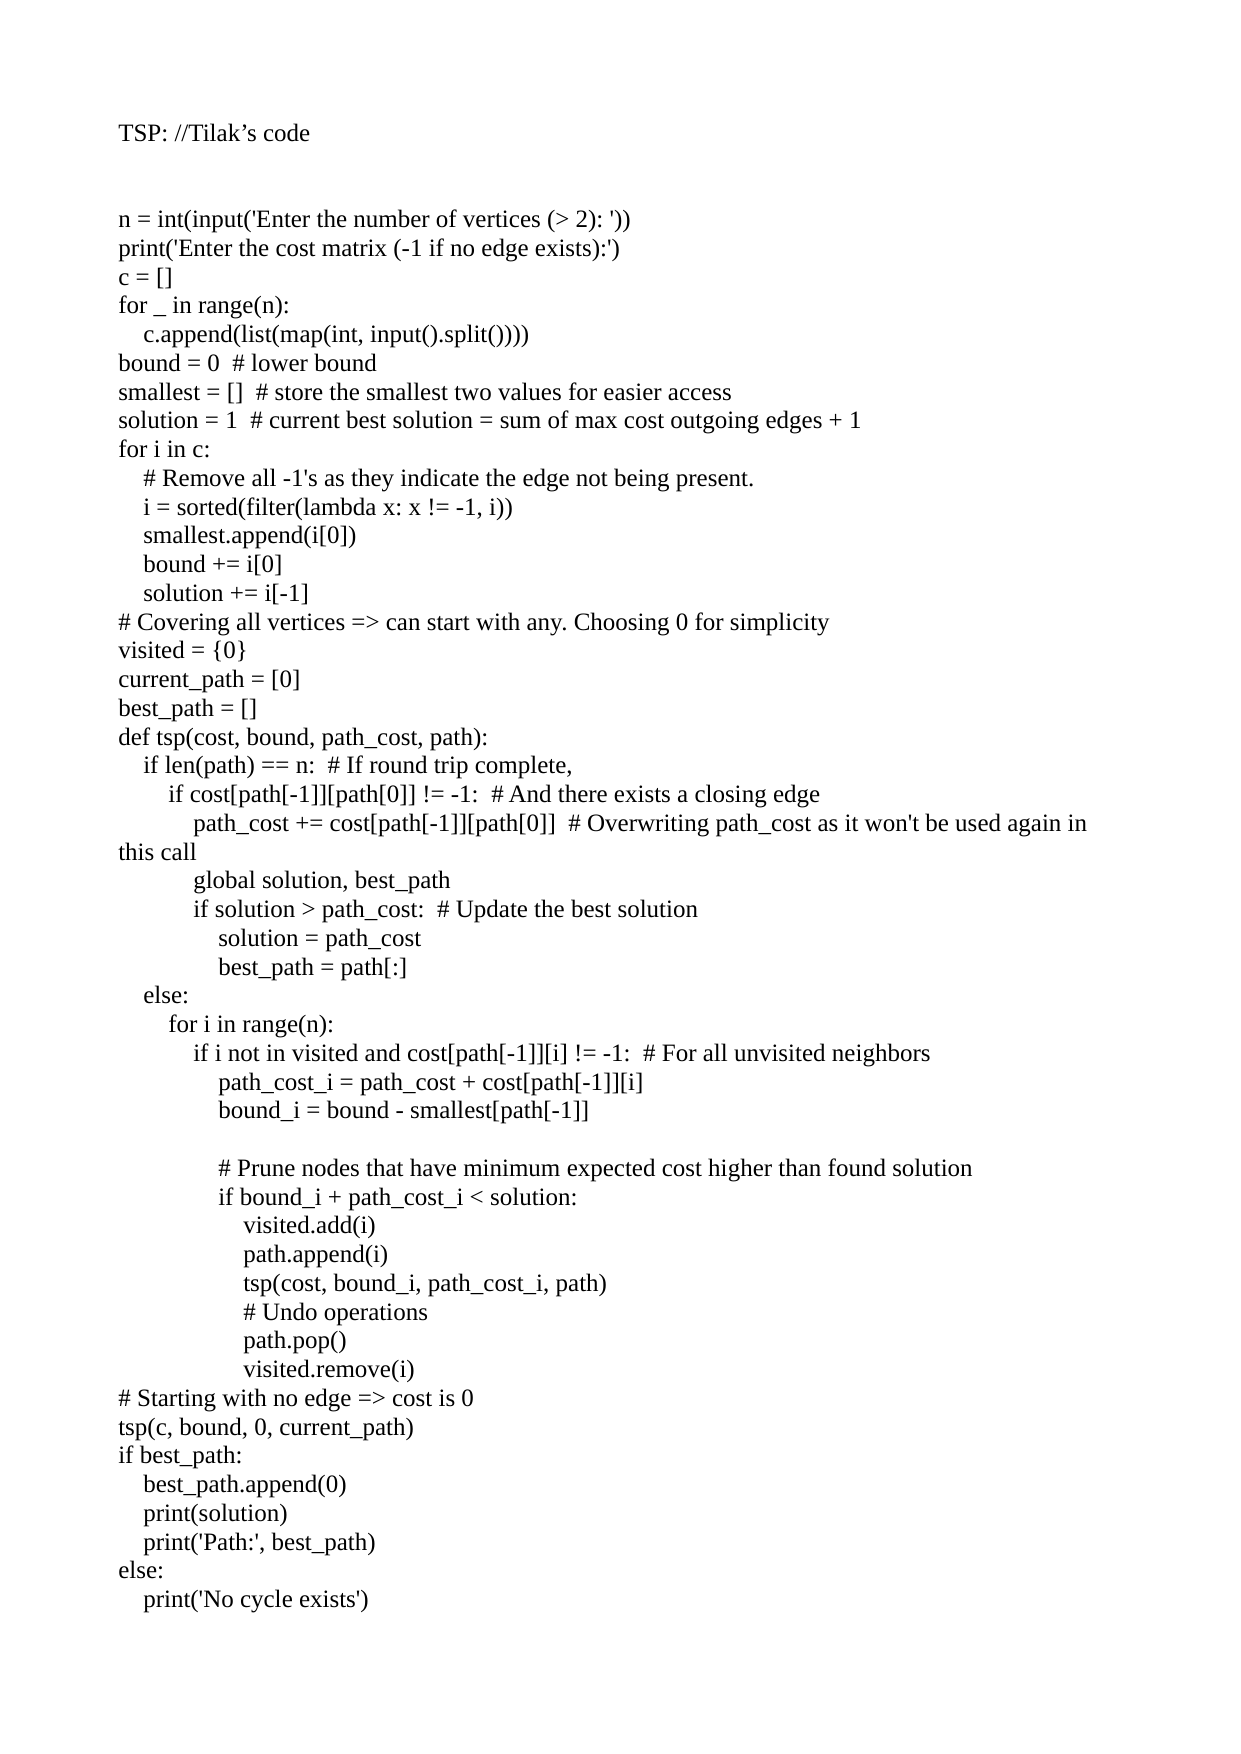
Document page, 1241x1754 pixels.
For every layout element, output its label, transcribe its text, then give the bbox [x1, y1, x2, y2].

text path.append(i) [118, 1239, 1122, 1268]
text for i in range(n): [118, 1009, 1122, 1038]
text best_path = [] [118, 693, 1122, 722]
text print('Path:', best_path) [118, 1527, 1122, 1556]
text path_cost_i = path_cost + cost[path[-1]][i] [118, 1067, 1122, 1096]
text smallest = [] # store the smallest two values for easier access [118, 377, 1122, 406]
text if len(path) == n: # If round trip complete, [118, 751, 1122, 779]
text if solution > path_cost: # Update the best solution [118, 894, 1122, 923]
text # Covering all vertices => can start with any. Choosing 0 for simplicity [118, 607, 1122, 636]
text for _ in range(n): [118, 291, 1122, 319]
text for i in c: [118, 434, 1122, 463]
text tsp(cost, bound_i, path_cost_i, path) [118, 1268, 1122, 1297]
text visited.add(i) [118, 1211, 1122, 1239]
text global solution, best_path [118, 866, 1122, 894]
text n = int(input('Enter the number of vertices (> 2): ')) [118, 204, 1122, 233]
text if i not in visited and cost[path[-1]][i] != -1: # For all unvisited neighbors [118, 1038, 1122, 1067]
text solution += i[-1] [118, 578, 1122, 607]
text # Remove all -1's as they indicate the edge not being present. [118, 463, 1122, 492]
text print('No cycle exists') [118, 1584, 1122, 1613]
text def tsp(cost, bound, path_cost, path): [118, 722, 1122, 751]
text path.pop() [118, 1326, 1122, 1354]
text # Undo operations [118, 1297, 1122, 1326]
text best_path.append(0) [118, 1469, 1122, 1498]
text tsp(c, bound, 0, current_path) [118, 1412, 1122, 1441]
text visited = {0} [118, 636, 1122, 664]
text bound += i[0] [118, 549, 1122, 578]
text path_cost += cost[path[-1]][path[0]] # Overwriting path_cost as it won't be used again in this call [118, 808, 1122, 866]
text solution = path_cost [118, 923, 1122, 952]
text best_path = path[:] [118, 952, 1122, 981]
text visited.remove(i) [118, 1354, 1122, 1383]
text if bound_i + path_cost_i < solution: [118, 1182, 1122, 1211]
text print(solution) [118, 1498, 1122, 1527]
text solution = 1 # current best solution = sum of max cost outgoing edges + 1 [118, 406, 1122, 434]
text else: [118, 981, 1122, 1009]
text else: [118, 1556, 1122, 1584]
text c.append(list(map(int, input().split()))) [118, 319, 1122, 348]
text # Prune nodes that have minimum expected cost higher than found solution [118, 1153, 1122, 1182]
text i = sorted(filter(lambda x: x != -1, i)) [118, 492, 1122, 521]
text if cost[path[-1]][path[0]] != -1: # And there exists a closing edge [118, 779, 1122, 808]
text if best_path: [118, 1441, 1122, 1469]
text c = [] [118, 262, 1122, 291]
text smallest.append(i[0]) [118, 521, 1122, 549]
text TSP: //Tilak’s code [118, 118, 1122, 147]
text current_path = [0] [118, 664, 1122, 693]
text # Starting with no edge => cost is 0 [118, 1383, 1122, 1412]
text bound = 0 # lower bound [118, 348, 1122, 377]
text bound_i = bound - smallest[path[-1]] [118, 1096, 1122, 1124]
text print('Enter the cost matrix (-1 if no edge exists):') [118, 233, 1122, 262]
